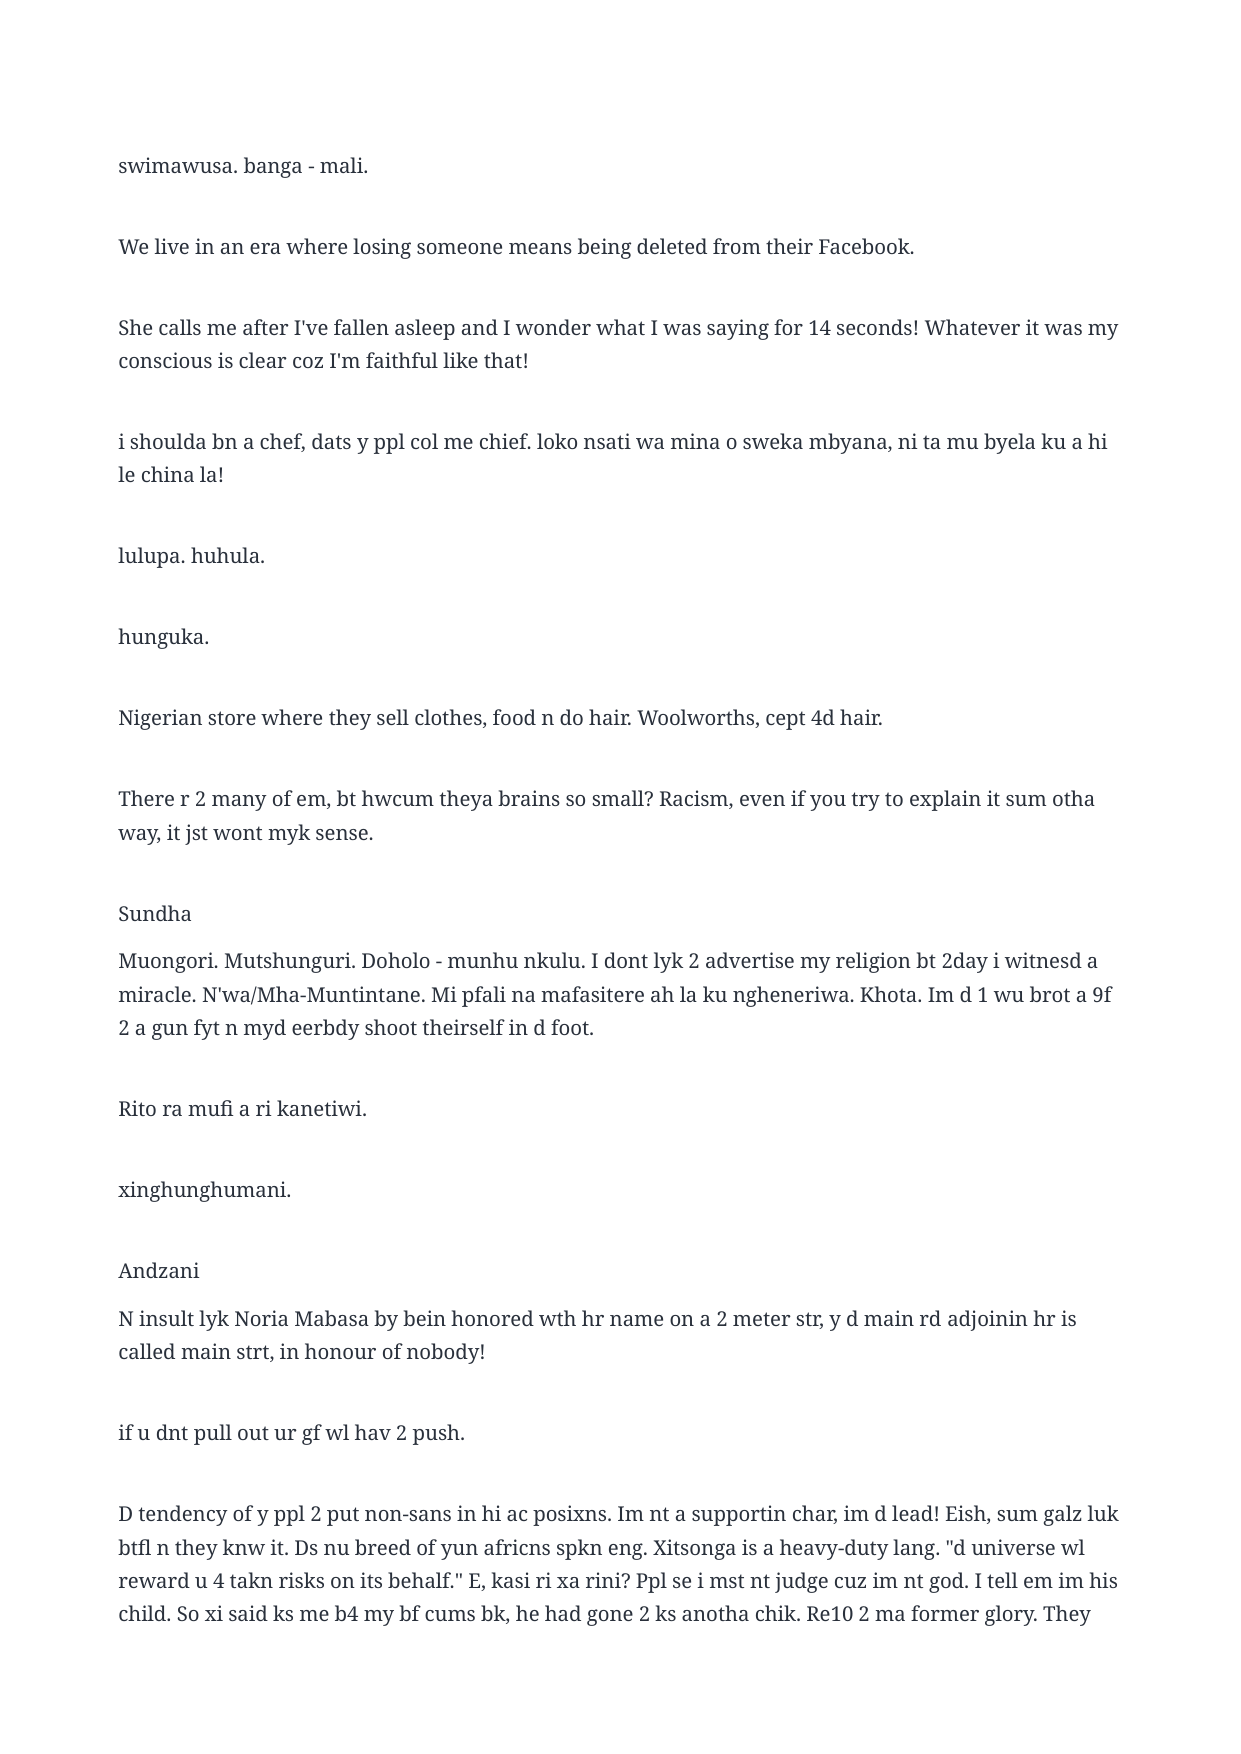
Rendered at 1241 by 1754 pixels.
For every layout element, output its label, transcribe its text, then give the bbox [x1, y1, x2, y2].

text i shoulda bn a chef, dats y ppl col me chief. loko nsati wa mina o sweka mbyana, ni ta mu byela ku a hi le china la! [118, 394, 1122, 489]
text if u dnt pull out ur gf wl hav 2 push. [118, 1386, 1122, 1447]
text hunguka. [118, 590, 1122, 651]
text Muongori. Mutshunguri. Doholo - munhu nkulu. I dont lyk 2 advertise my religion bt 2day i witnesd a miracle. N'wa/Mha-Muntintane. Mi pfali na mafasitere ah la ku ngheneriwa. Khota. Im d 1 wu brot a 9f 2 a gun fyt n myd eerbdy shoot theirself in d foot. [118, 947, 1122, 1041]
text Sundha [118, 866, 1122, 927]
text There r 2 many of em, bt hwcum theya brains so small? Racism, even if you try to explain it sum otha way, it jst wont myk sense. [118, 752, 1122, 846]
text swimawusa. banga - mali. [118, 118, 1122, 179]
text Rito ra mufi a ri kanetiwi. [118, 1061, 1122, 1122]
text lulupa. huhula. [118, 509, 1122, 570]
text N insult lyk Noria Mabasa by bein honored wth hr name on a 2 meter str, y d main rd adjoinin hr is called main strt, in honour of nobody! [118, 1304, 1122, 1366]
text Andzani [118, 1223, 1122, 1284]
text D tendency of y ppl 2 put non-sans in hi ac posixns. Im nt a supportin char, im d lead! Eish, sum galz luk btfl n they knw it. Ds nu breed of yun africns spkn eng. Xitsonga is a heavy-duty lang. "d universe wl reward u 4 takn risks on its behalf." E, kasi ri xa rini? Ppl se i mst nt judge cuz im nt god. I tell em im his child. So xi said ks me b4 my bf cums bk, he had gone 2 ks anotha chik. Re10 2 ma former glory. They [118, 1467, 1122, 1627]
text xinghunghumani. [118, 1142, 1122, 1203]
text She calls me after I've fallen asleep and I wonder what I was saying for 14 seconds! Whatever it was my conscious is clear coz I'm faithful like that! [118, 280, 1122, 374]
text We live in an era where losing someone means being deleted from their Facebook. [118, 199, 1122, 260]
text Nigerian store where they sell clothes, food n do hair. Woolworths, cept 4d hair. [118, 671, 1122, 732]
